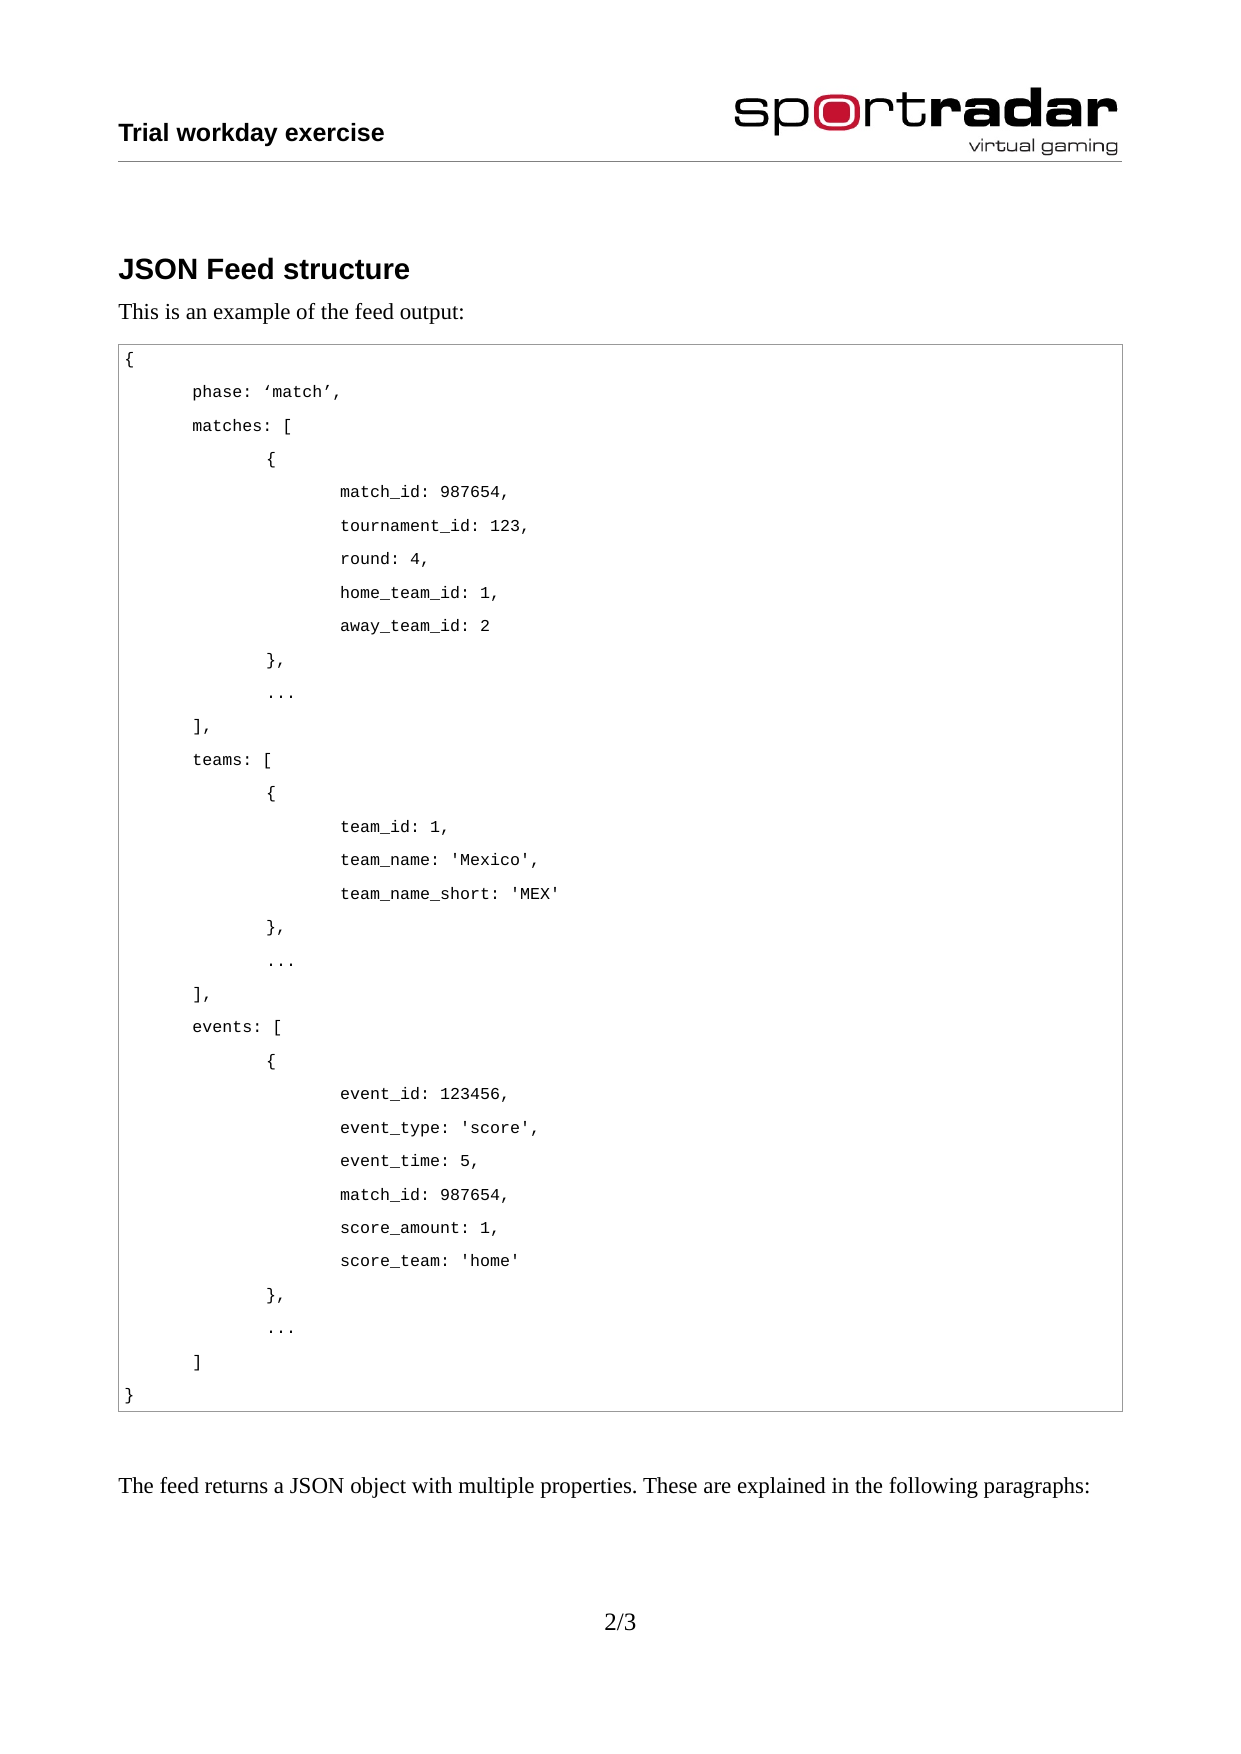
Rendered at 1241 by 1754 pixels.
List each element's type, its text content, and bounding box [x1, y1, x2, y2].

text } [119, 1381, 1122, 1411]
text ... [119, 678, 1122, 703]
text ], [119, 712, 1122, 737]
text event_time: 5, [119, 1147, 1122, 1172]
text event_id: 123456, [119, 1080, 1122, 1105]
text { [119, 444, 1122, 469]
text ... [119, 1314, 1122, 1339]
text ] [119, 1347, 1122, 1372]
text team_name: 'Mexico', [119, 846, 1122, 871]
text phase: ‘match’, [119, 378, 1122, 402]
text }, [119, 1280, 1122, 1305]
text teams: [ [119, 745, 1122, 770]
picture [728, 86, 1123, 156]
text The feed returns a JSON object with multiple properties. These are explained in the following paragraphs: [118, 1472, 1122, 1499]
text away_team_id: 2 [119, 612, 1122, 637]
text { [119, 779, 1122, 804]
text events: [ [119, 1013, 1122, 1038]
text event_type: 'score', [119, 1113, 1122, 1138]
text round: 4, [119, 545, 1122, 570]
text team_id: 1, [119, 812, 1122, 837]
text { [119, 1046, 1122, 1071]
text match_id: 987654, [119, 478, 1122, 503]
text ], [119, 979, 1122, 1004]
text score_amount: 1, [119, 1213, 1122, 1238]
text }, [119, 913, 1122, 937]
text home_team_id: 1, [119, 578, 1122, 603]
text ... [119, 946, 1122, 971]
text tournament_id: 123, [119, 511, 1122, 536]
text team_name_short: 'MEX' [119, 879, 1122, 904]
text This is an example of the feed output: [118, 298, 1122, 324]
text matches: [ [119, 411, 1122, 436]
text match_id: 987654, [119, 1180, 1122, 1205]
text score_team: 'home' [119, 1247, 1122, 1272]
subtitle JSON Feed structure [118, 252, 1122, 286]
text }, [119, 645, 1122, 670]
text { [119, 345, 1122, 369]
